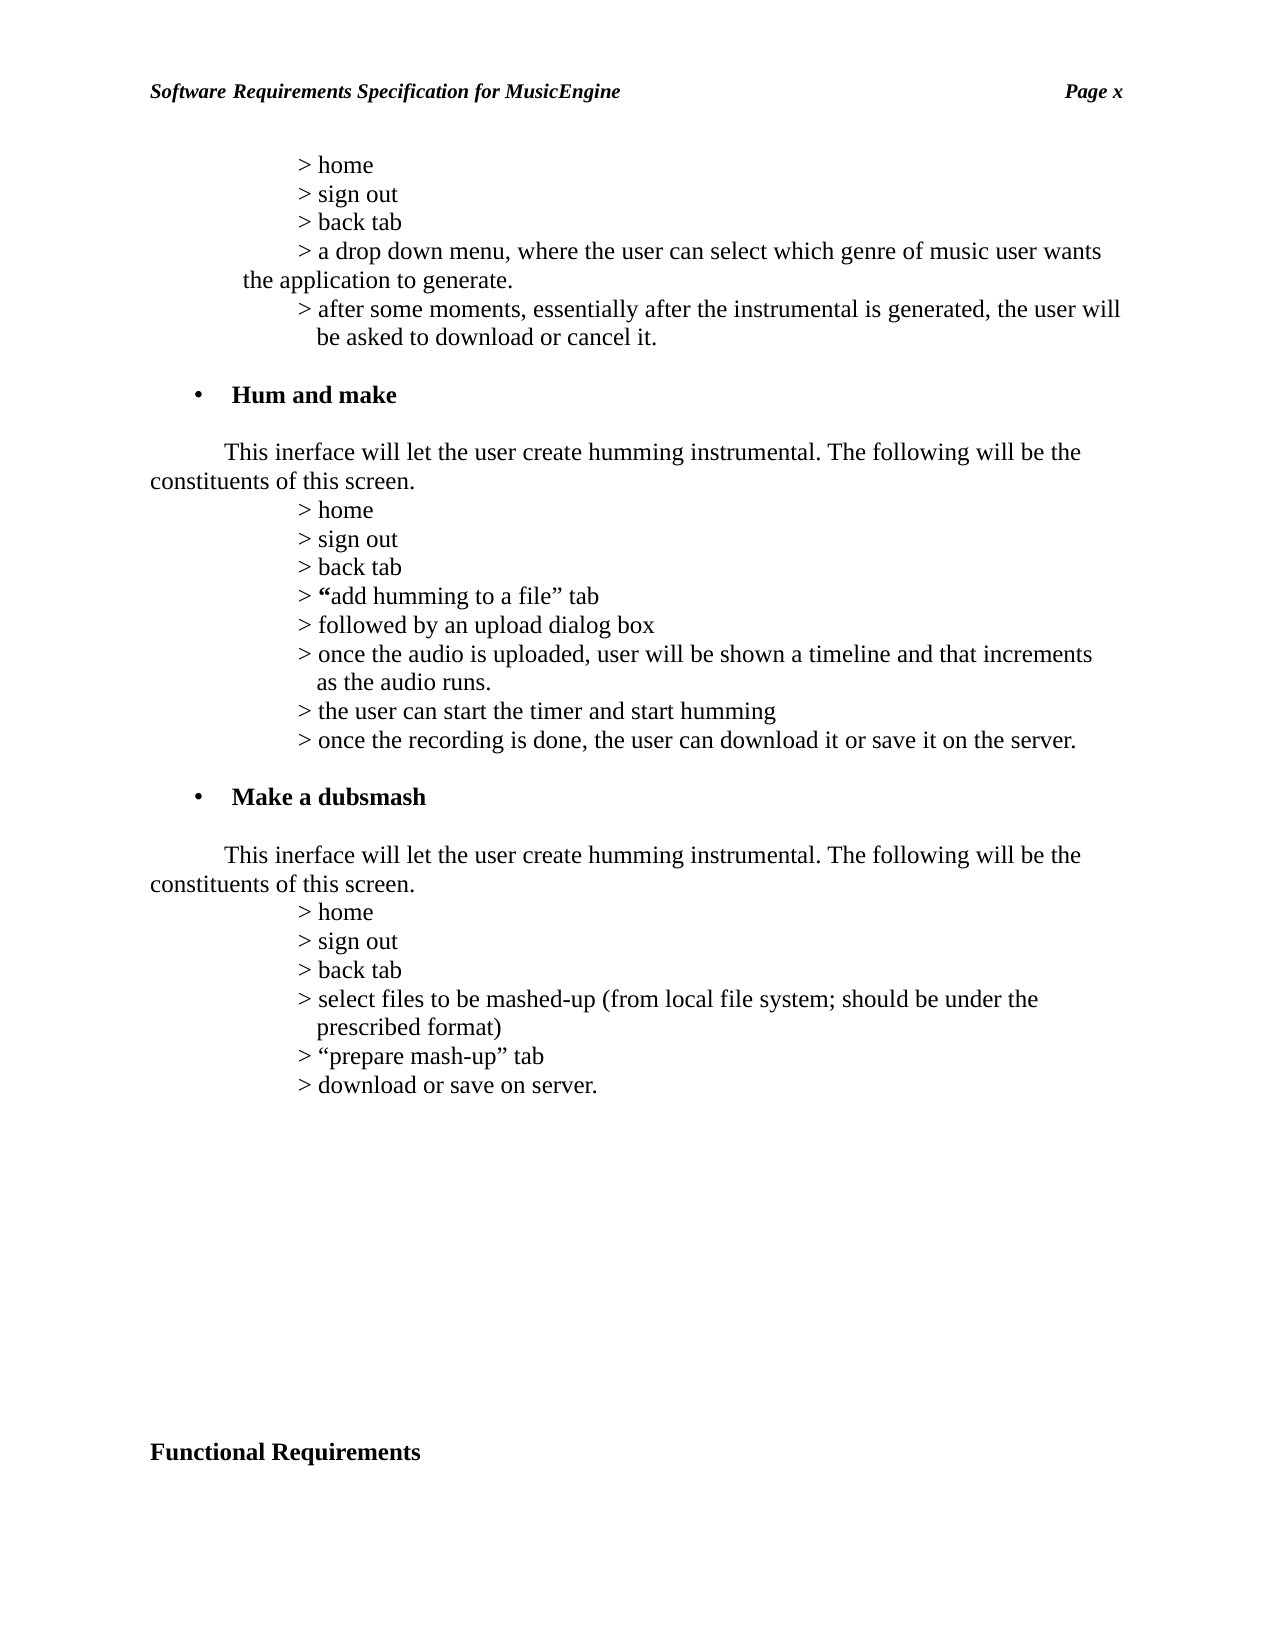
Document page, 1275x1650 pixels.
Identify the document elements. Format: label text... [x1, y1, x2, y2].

text > home [150, 150, 1125, 179]
text > download or save on server. [150, 1070, 1125, 1099]
text > a drop down menu, where the user can select which genre of music user wants the application to generate. [150, 236, 1125, 294]
text > “prepare mash-up” tab [150, 1041, 1125, 1070]
text > sign out [150, 524, 1125, 552]
text > “add humming to a file” tab [150, 581, 1125, 610]
text > back tab [150, 955, 1125, 984]
text > once the recording is done, the user can download it or save it on the server. [150, 725, 1125, 754]
list Hum and make [194, 380, 1125, 409]
text > back tab [150, 552, 1125, 581]
text > sign out [150, 179, 1125, 207]
text > home [150, 495, 1125, 524]
text > home [150, 897, 1125, 926]
text Functional Requirements [150, 1437, 1125, 1466]
text > sign out [150, 926, 1125, 955]
text This inerface will let the user create humming instrumental. The following will be the constituents of this screen. [150, 840, 1125, 897]
text > once the audio is uploaded, user will be shown a timeline and that increments [150, 639, 1125, 667]
text This inerface will let the user create humming instrumental. The following will be the constituents of this screen. [150, 437, 1125, 495]
text as the audio runs. [150, 667, 1125, 696]
text > after some moments, essentially after the instrumental is generated, the user will be asked to download or cancel it. [150, 294, 1125, 351]
text > followed by an upload dialog box [150, 610, 1125, 639]
text > back tab [150, 207, 1125, 236]
text > select files to be mashed-up (from local file system; should be under the prescribed format) [150, 984, 1125, 1041]
list Make a dubsmash [194, 782, 1125, 811]
text > the user can start the timer and start humming [150, 696, 1125, 725]
